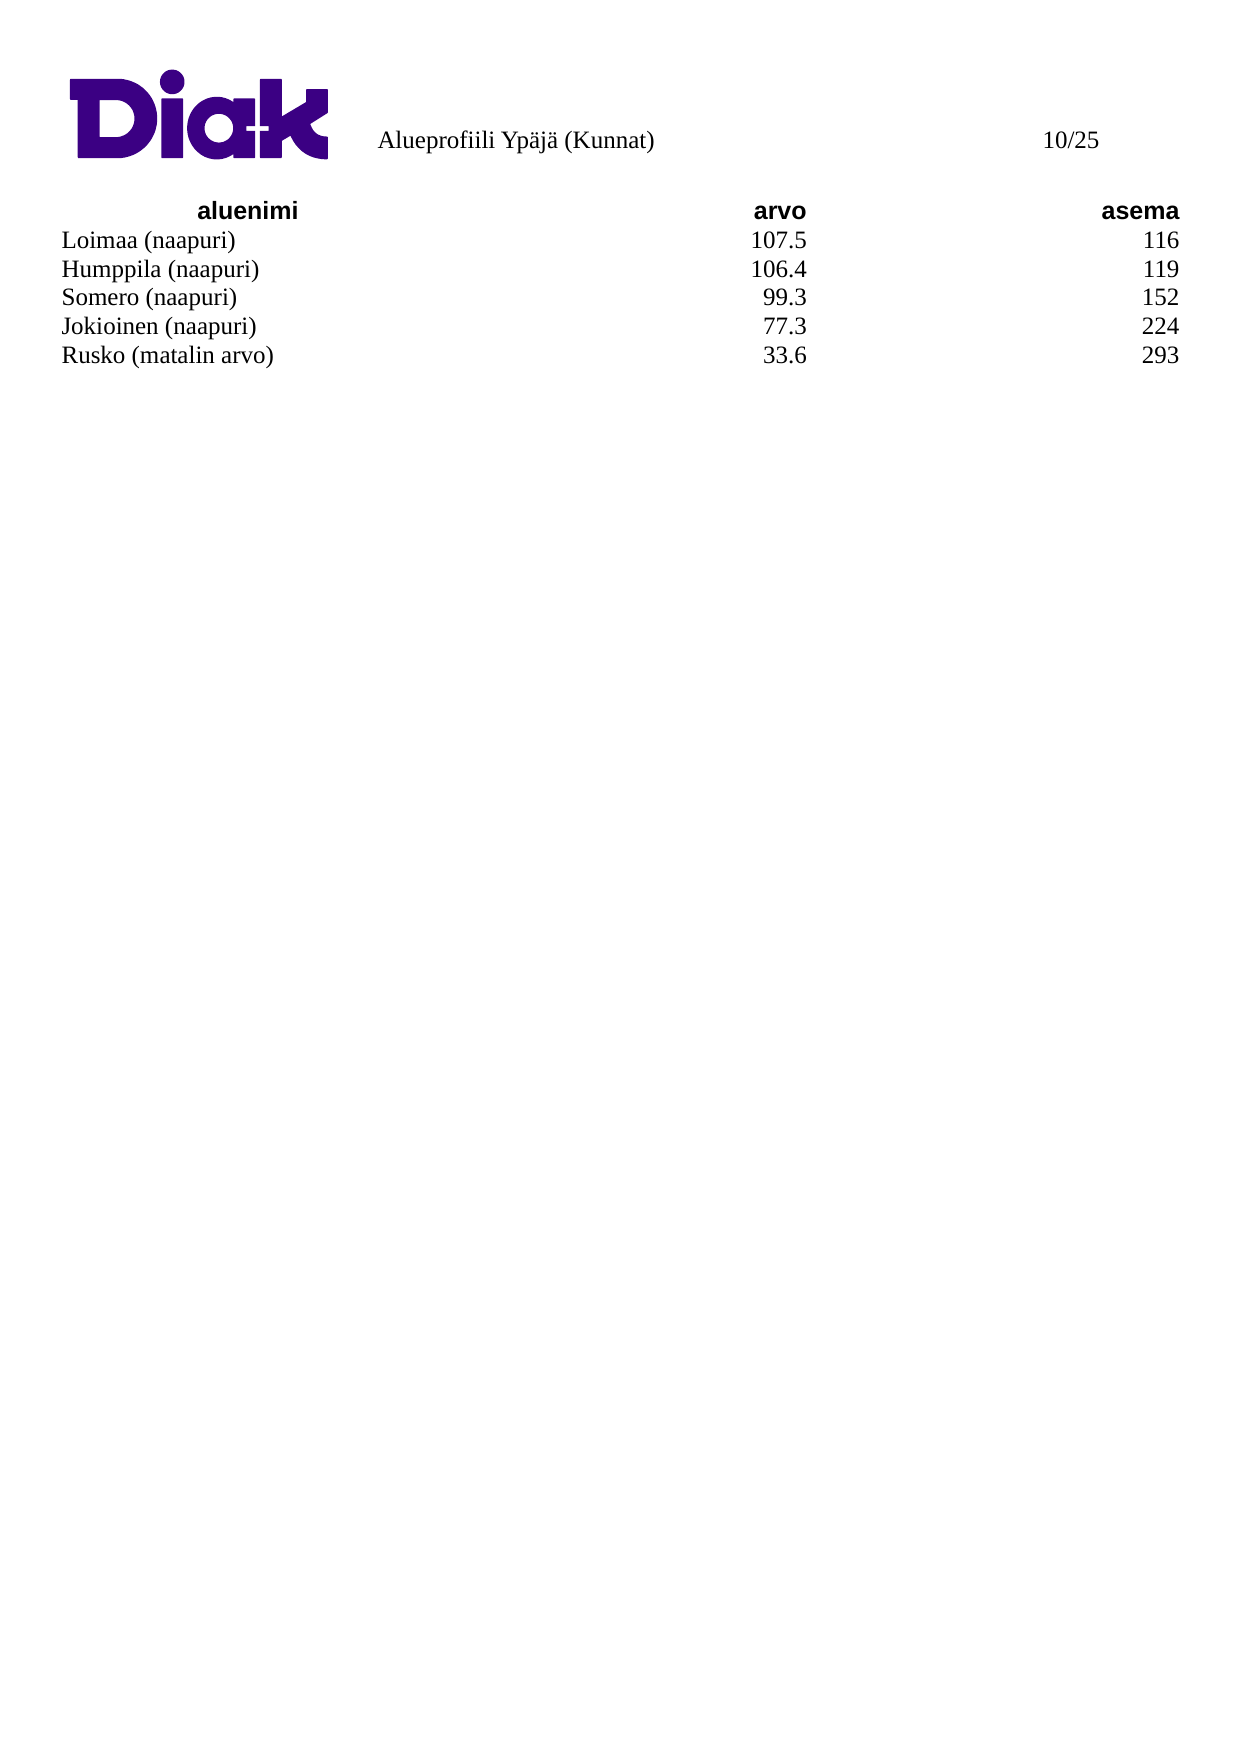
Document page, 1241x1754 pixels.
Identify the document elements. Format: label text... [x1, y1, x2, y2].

table_cell 77.3 [434, 311, 806, 340]
table_cell 106.4 [434, 254, 806, 282]
table_cell Somero (naapuri) [61, 283, 434, 311]
table_cell Rusko (matalin arvo) [61, 340, 434, 369]
table_cell Jokioinen (naapuri) [61, 311, 434, 340]
table_cell 293 [806, 340, 1179, 369]
table_cell 119 [806, 254, 1179, 282]
table_cell 99.3 [434, 283, 806, 311]
table_cell Humppila (naapuri) [61, 254, 434, 282]
table_header arvo [434, 196, 806, 225]
table_cell Loimaa (naapuri) [61, 225, 434, 254]
table_cell 152 [806, 283, 1179, 311]
table_header aluenimi [61, 196, 434, 225]
table_cell 107.5 [434, 225, 806, 254]
table_cell 33.6 [434, 340, 806, 369]
table_cell 116 [806, 225, 1179, 254]
table_header asema [806, 196, 1179, 225]
table_cell 224 [806, 311, 1179, 340]
